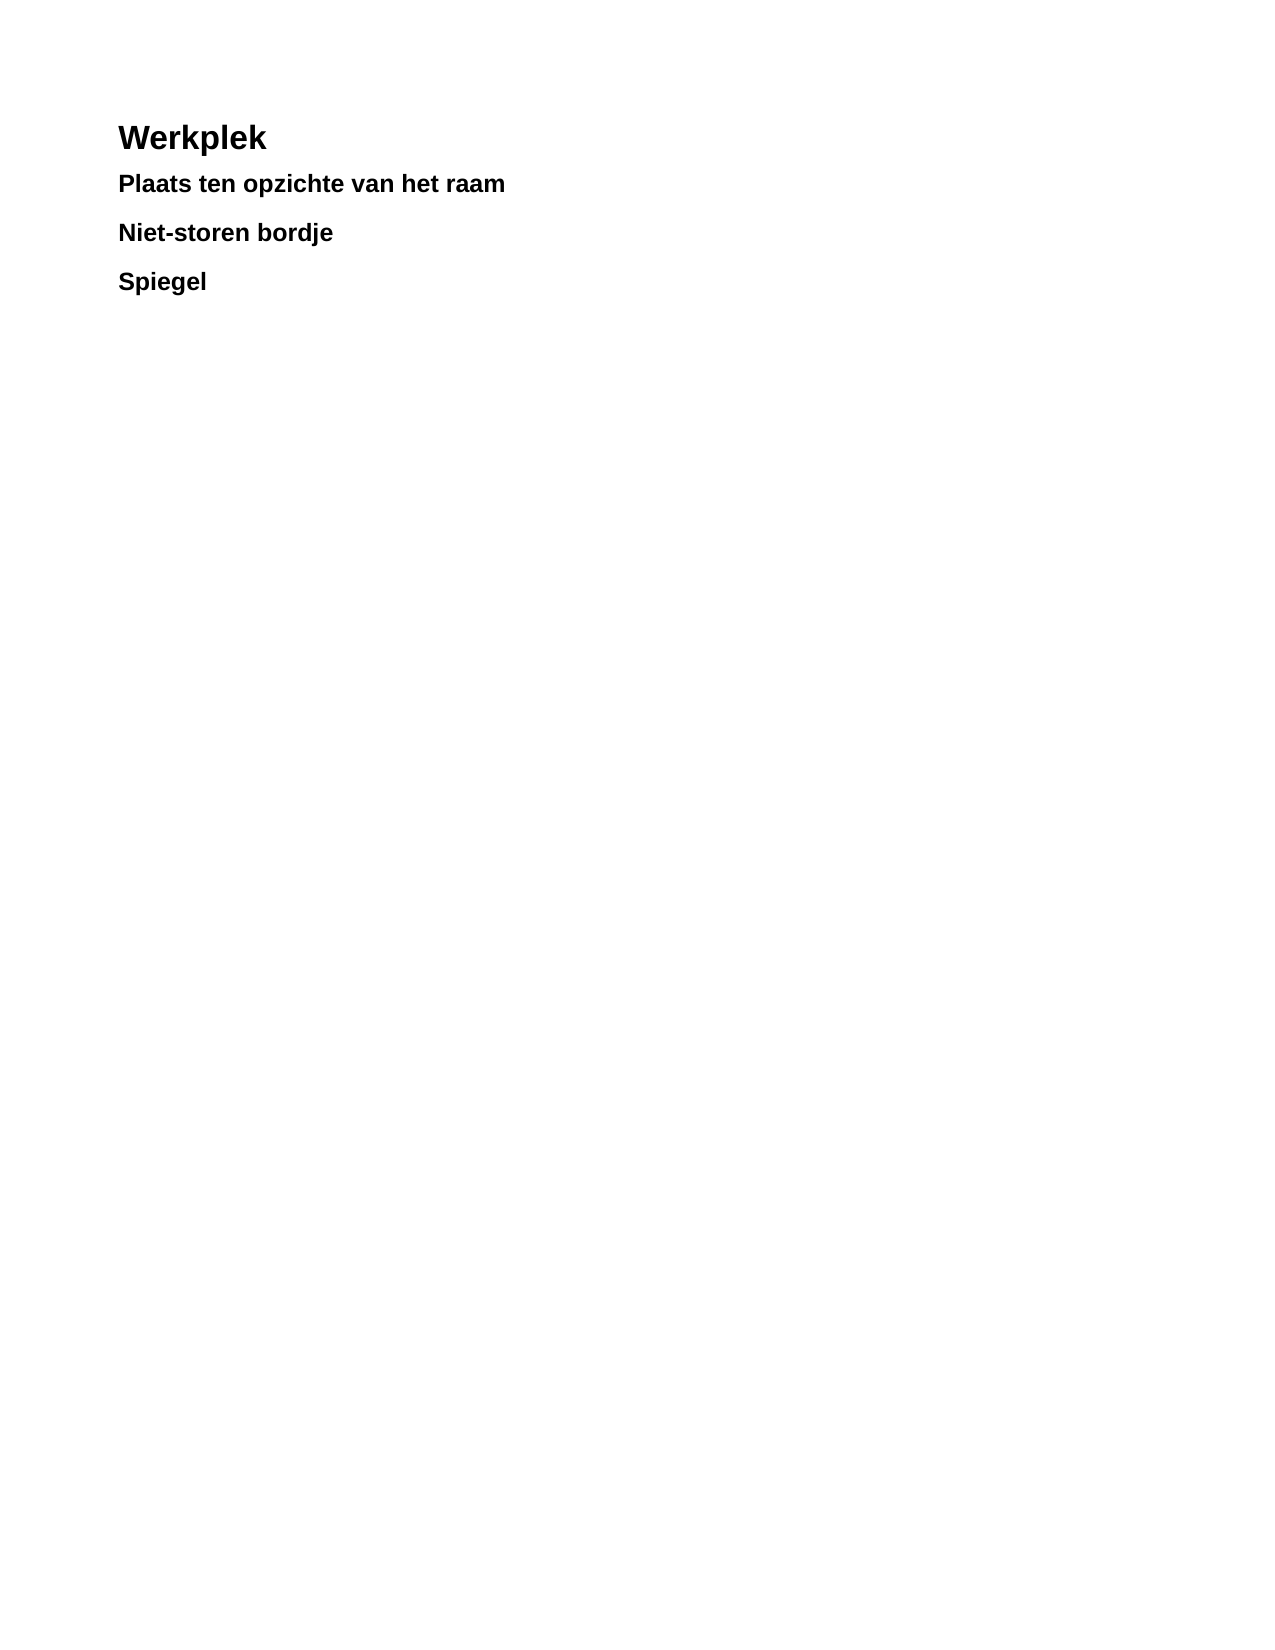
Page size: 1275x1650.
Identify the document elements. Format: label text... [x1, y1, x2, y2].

subtitle Werkplek [118, 118, 1157, 157]
text Spiegel [118, 267, 1157, 296]
text Plaats ten opzichte van het raam [118, 169, 1157, 198]
text Niet-storen bordje [118, 218, 1157, 247]
